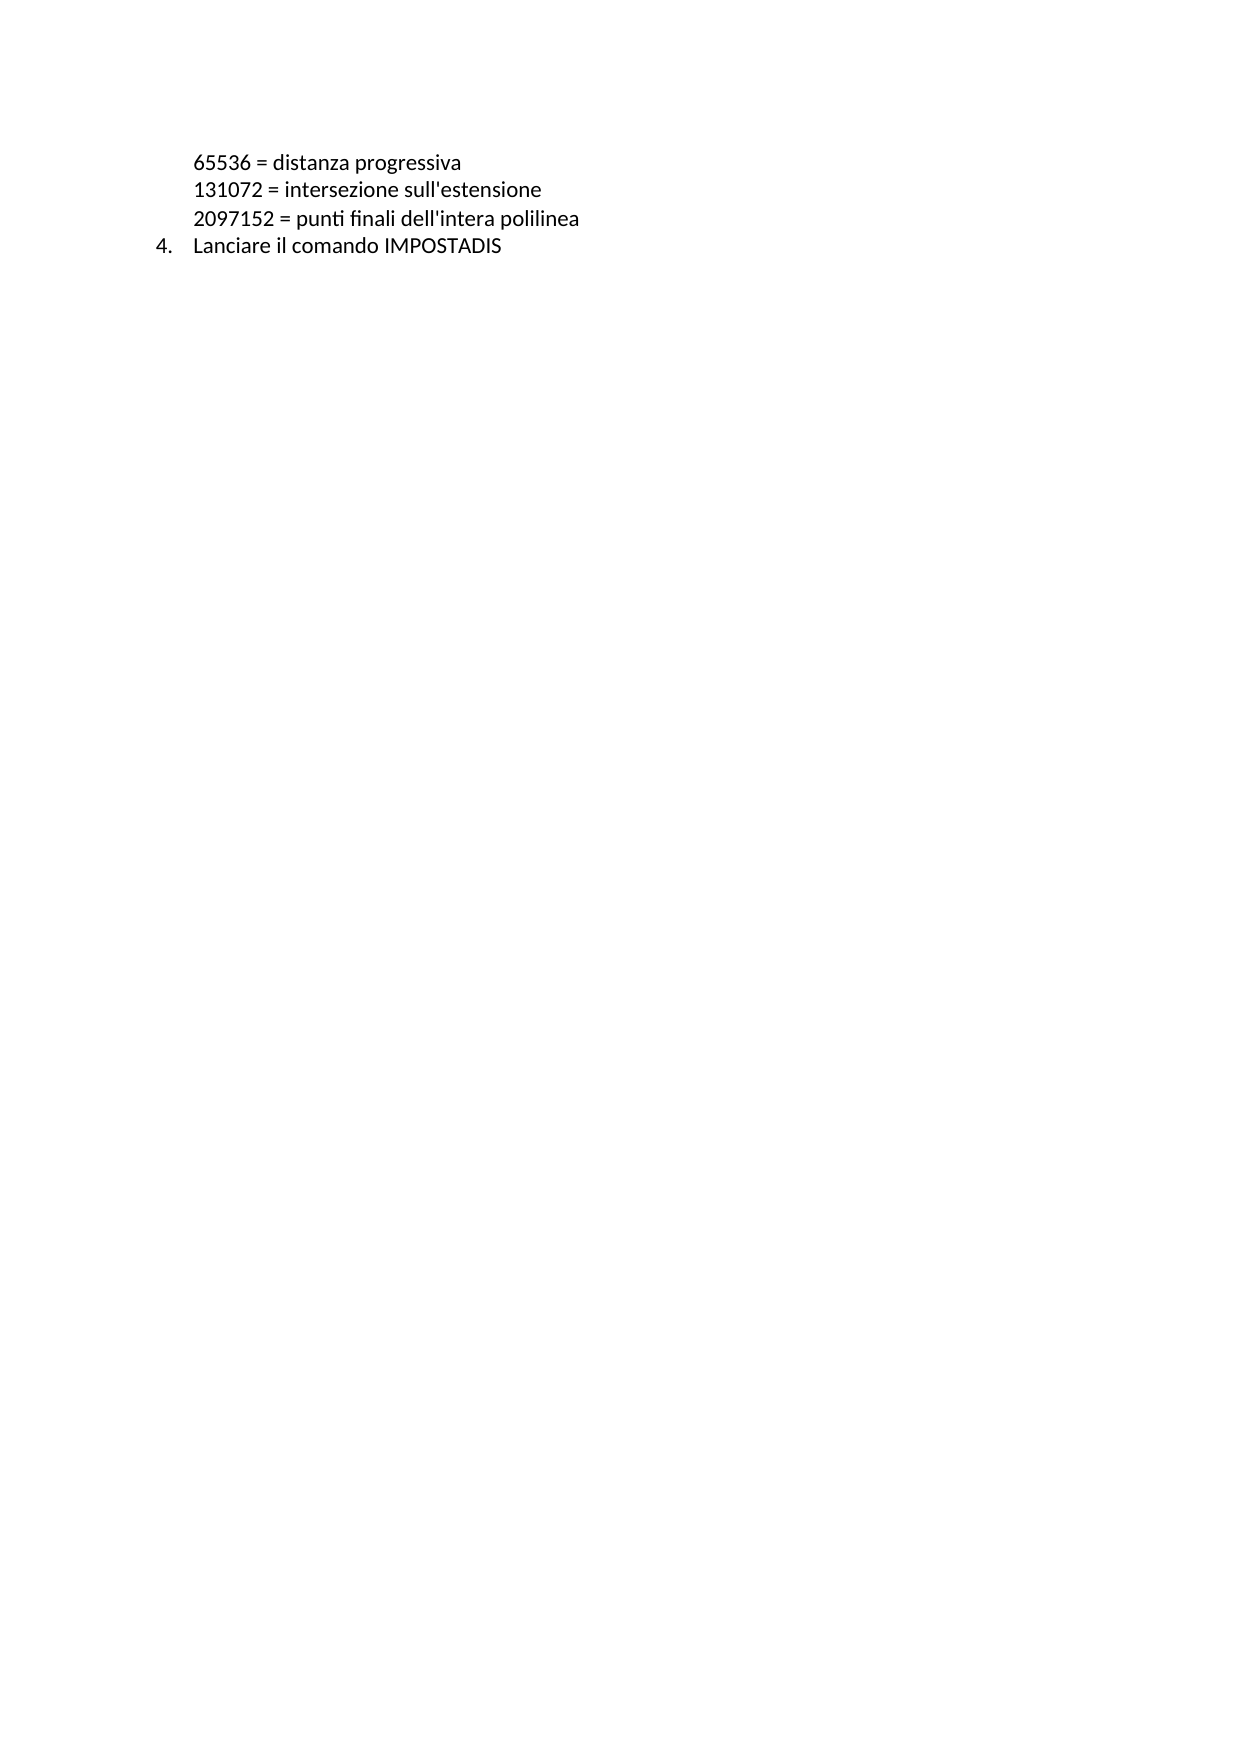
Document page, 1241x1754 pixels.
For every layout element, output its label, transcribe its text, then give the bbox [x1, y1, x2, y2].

list 65536 = distanza progressiva 131072 = intersezione sull'estensione 2097152 = punti finali dell'intera polilinea [156, 148, 1122, 232]
list Lanciare il comando IMPOSTADIS [156, 232, 1122, 260]
